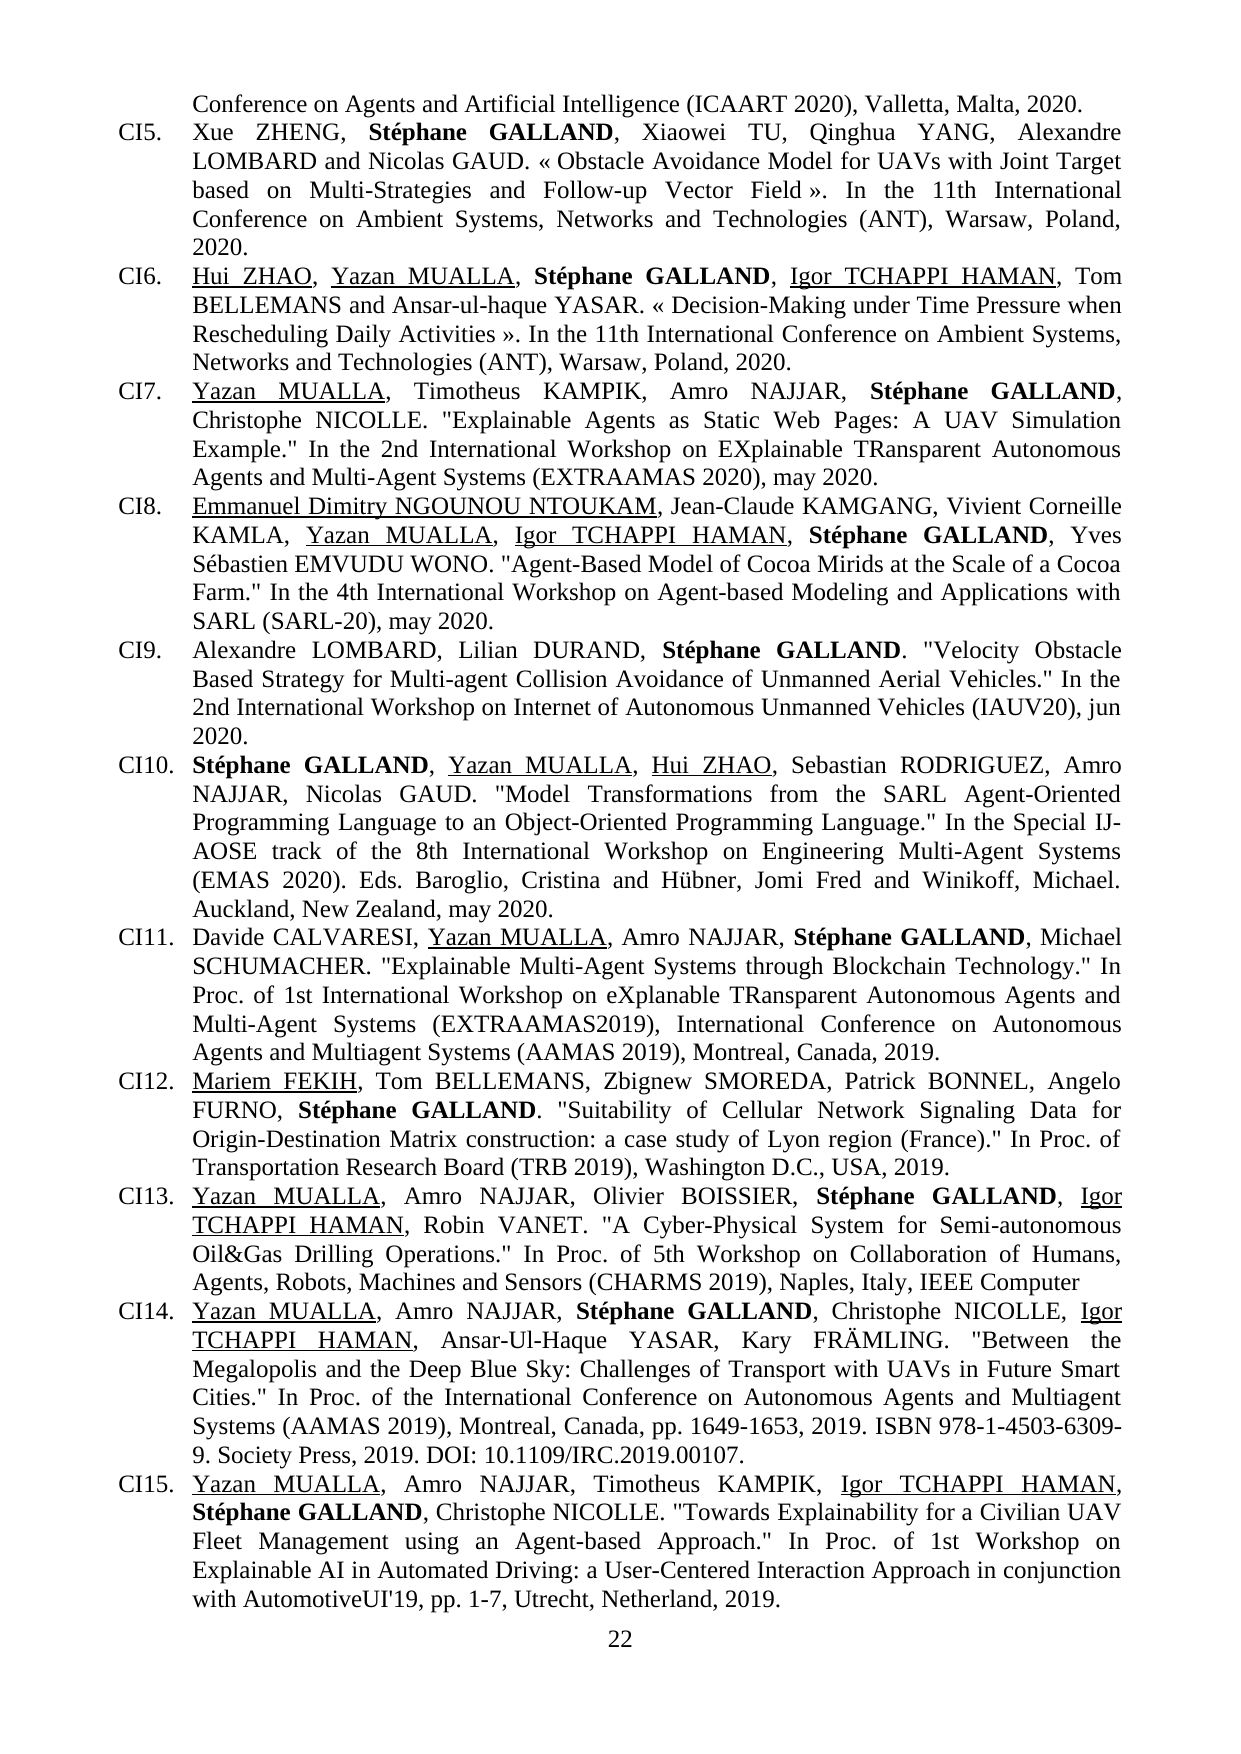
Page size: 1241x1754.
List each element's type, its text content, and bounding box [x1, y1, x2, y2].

list Davide CALVARESI, Yazan MUALLA, Amro NAJJAR, Stéphane GALLAND, Michael SCHUMACHER. "Explainable Multi-Agent Systems through Blockchain Technology." In Proc. of 1st International Workshop on eXplanable TRansparent Autonomous Agents and Multi-Agent Systems (EXTRAAMAS2019), International Conference on Autonomous Agents and Multiagent Systems (AAMAS 2019), Montreal, Canada, 2019. [118, 922, 1122, 1066]
list Conference on Agents and Artificial Intelligence (ICAART 2020), Valletta, Malta, 2020. [118, 89, 1122, 117]
list Yazan MUALLA, Timotheus KAMPIK, Amro NAJJAR, Stéphane GALLAND, Christophe NICOLLE. "Explainable Agents as Static Web Pages: A UAV Simulation Example." In the 2nd International Workshop on EXplainable TRansparent Autonomous Agents and Multi-Agent Systems (EXTRAAMAS 2020), may 2020. [118, 376, 1122, 491]
list Mariem FEKIH, Tom BELLEMANS, Zbignew SMOREDA, Patrick BONNEL, Angelo FURNO, Stéphane GALLAND. "Suitability of Cellular Network Signaling Data for Origin-Destination Matrix construction: a case study of Lyon region (France)." In Proc. of Transportation Research Board (TRB 2019), Washington D.C., USA, 2019. [118, 1066, 1122, 1181]
list Yazan MUALLA, Amro NAJJAR, Stéphane GALLAND, Christophe NICOLLE, Igor TCHAPPI HAMAN, Ansar-Ul-Haque YASAR, Kary FRÄMLING. "Between the Megalopolis and the Deep Blue Sky: Challenges of Transport with UAVs in Future Smart Cities." In Proc. of the International Conference on Autonomous Agents and Multiagent Systems (AAMAS 2019), Montreal, Canada, pp. 1649-1653, 2019. ISBN 978-1-4503-6309-9. Society Press, 2019. DOI: 10.1109/IRC.2019.00107. [118, 1296, 1122, 1469]
list Yazan MUALLA, Amro NAJJAR, Timotheus KAMPIK, Igor TCHAPPI HAMAN, Stéphane GALLAND, Christophe NICOLLE. "Towards Explainability for a Civilian UAV Fleet Management using an Agent-based Approach." In Proc. of 1st Workshop on Explainable AI in Automated Driving: a User-Centered Interaction Approach in conjunction with AutomotiveUI'19, pp. 1-7, Utrecht, Netherland, 2019. [118, 1469, 1122, 1612]
list Stéphane GALLAND, Yazan MUALLA, Hui ZHAO, Sebastian RODRIGUEZ, Amro NAJJAR, Nicolas GAUD. "Model Transformations from the SARL Agent-Oriented Programming Language to an Object-Oriented Programming Language." In the Special IJ-AOSE track of the 8th International Workshop on Engineering Multi-Agent Systems (EMAS 2020). Eds. Baroglio, Cristina and Hübner, Jomi Fred and Winikoff, Michael. Auckland, New Zealand, may 2020. [118, 750, 1122, 922]
list Hui ZHAO, Yazan MUALLA, Stéphane GALLAND, Igor TCHAPPI HAMAN, Tom BELLEMANS and Ansar-ul-haque YASAR. « Decision-Making under Time Pressure when Rescheduling Daily Activities ». In the 11th International Conference on Ambient Systems, Networks and Technologies (ANT), Warsaw, Poland, 2020. [118, 261, 1122, 376]
list Alexandre LOMBARD, Lilian DURAND, Stéphane GALLAND. "Velocity Obstacle Based Strategy for Multi-agent Collision Avoidance of Unmanned Aerial Vehicles." In the 2nd International Workshop on Internet of Autonomous Unmanned Vehicles (IAUV20), jun 2020. [118, 635, 1122, 750]
list Yazan MUALLA, Amro NAJJAR, Olivier BOISSIER, Stéphane GALLAND, Igor TCHAPPI HAMAN, Robin VANET. "A Cyber-Physical System for Semi-autonomous Oil&Gas Drilling Operations." In Proc. of 5th Workshop on Collaboration of Humans, Agents, Robots, Machines and Sensors (CHARMS 2019), Naples, Italy, IEEE Computer [118, 1181, 1122, 1296]
list Emmanuel Dimitry NGOUNOU NTOUKAM, Jean-Claude KAMGANG, Vivient Corneille KAMLA, Yazan MUALLA, Igor TCHAPPI HAMAN, Stéphane GALLAND, Yves Sébastien EMVUDU WONO. "Agent-Based Model of Cocoa Mirids at the Scale of a Cocoa Farm." In the 4th International Workshop on Agent-based Modeling and Applications with SARL (SARL-20), may 2020. [118, 491, 1122, 635]
list Xue ZHENG, Stéphane GALLAND, Xiaowei TU, Qinghua YANG, Alexandre LOMBARD and Nicolas GAUD. « Obstacle Avoidance Model for UAVs with Joint Target based on Multi-Strategies and Follow-up Vector Field ». In the 11th International Conference on Ambient Systems, Networks and Technologies (ANT), Warsaw, Poland, 2020. [118, 117, 1122, 261]
